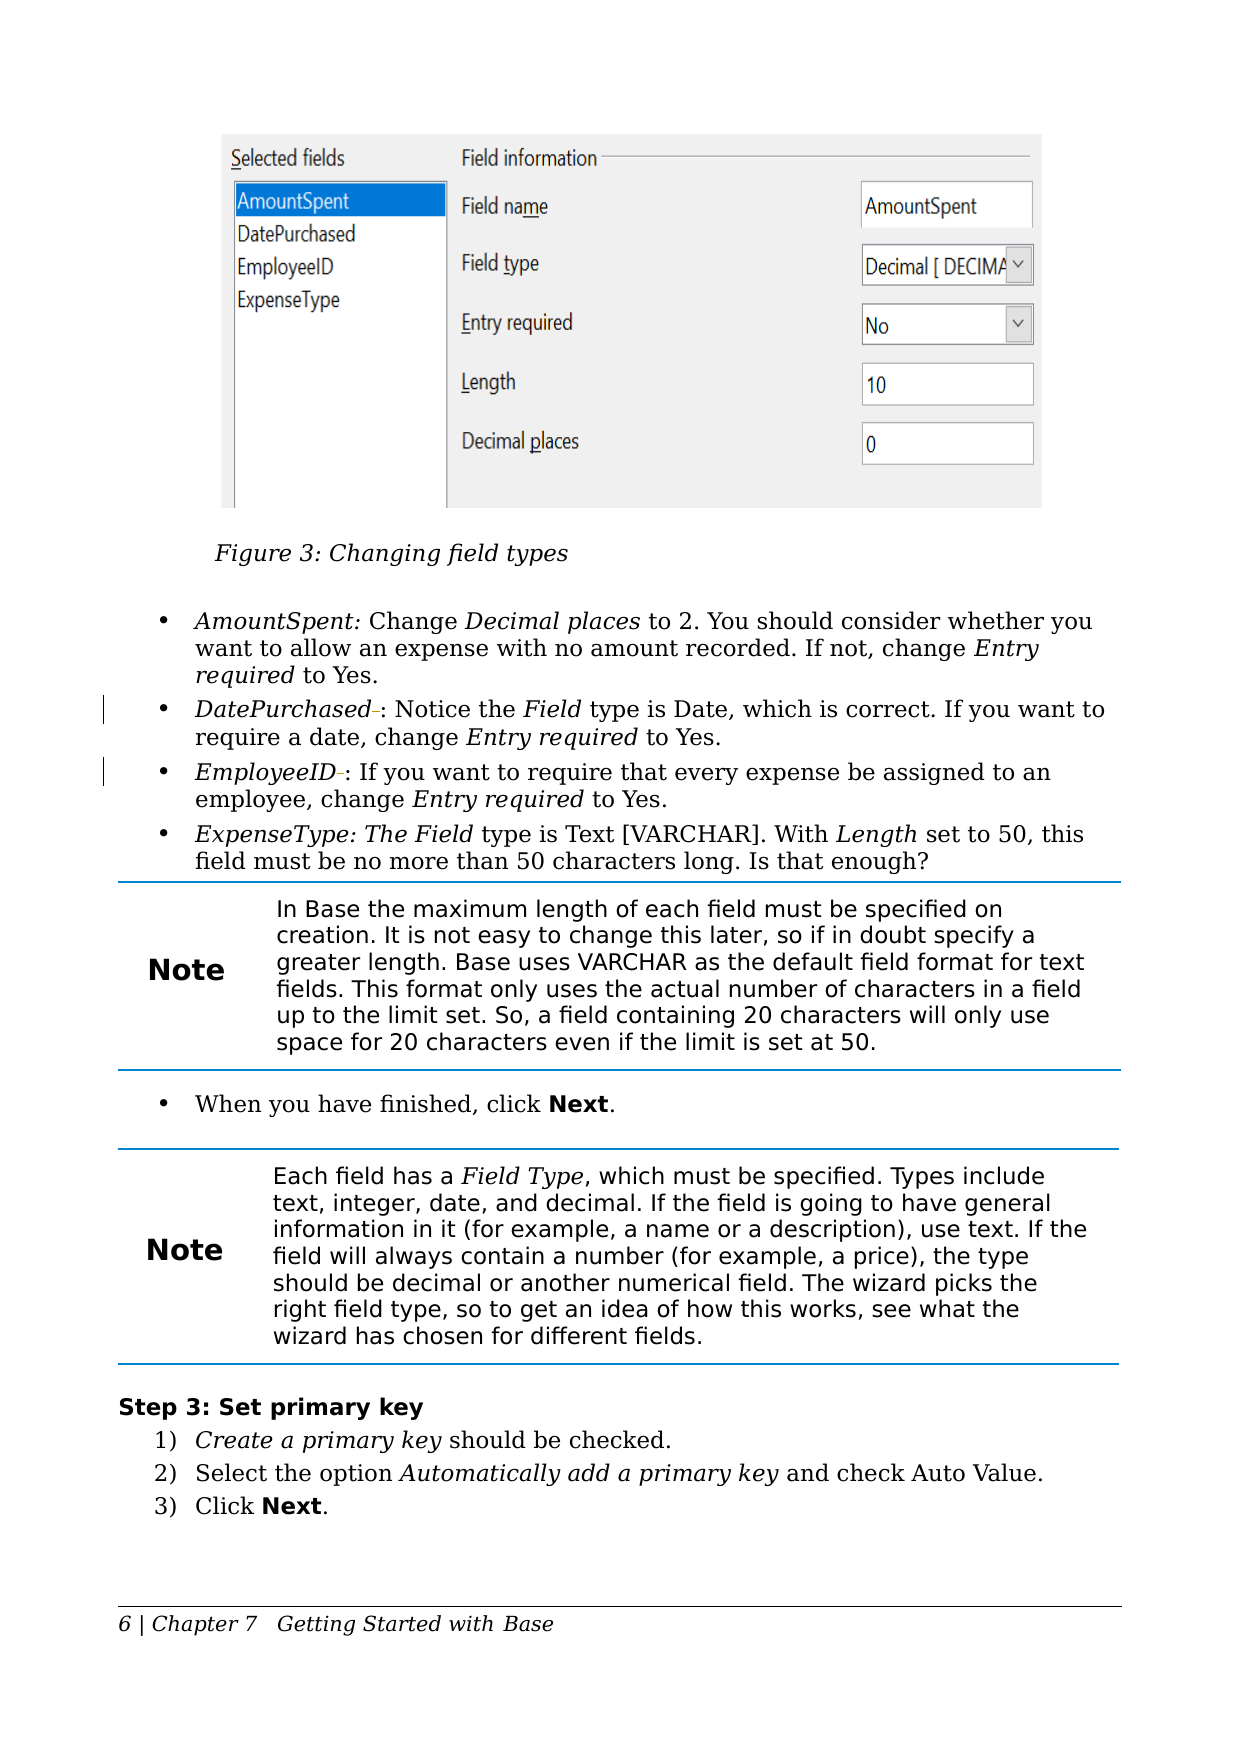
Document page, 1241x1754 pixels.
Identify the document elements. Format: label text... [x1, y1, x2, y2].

list When you have finished, click Next. [156, 1089, 1122, 1118]
table_header Note [118, 883, 255, 1069]
list Create a primary key should be checked. [177, 1428, 1122, 1454]
list EmployeeID: If you want to require that every expense be assigned to an employee, change Entry required to Yes. [156, 757, 1122, 813]
list Step 3: Set primary key [118, 1394, 1122, 1421]
table_header In Base the maximum length of each field must be specified on creation. It is not easy to change this later, so if in doubt specify a greater length. Base uses VARCHAR as the default field format for text fields. This format only uses the actual number of characters in a field up to the limit set. So, a field containing 20 characters will only use space for 20 characters even if the limit is set at 50. [255, 883, 1121, 1069]
list ExpenseType: The Field type is Text [VARCHAR]. With Length set to 50, this field must be no more than 50 characters long. Is that enough? [156, 819, 1122, 875]
picture [221, 134, 1042, 508]
list AmountSpent: Change Decimal places to 2. You should consider whether you want to allow an expense with no amount recorded. If not, change Entry required to Yes. [156, 606, 1122, 688]
text Figure 3: Changing field types [215, 540, 1034, 567]
table_header Each field has a Field Type, which must be specified. Types include text, integer, date, and decimal. If the field is going to have general information in it (for example, a name or a description), use text. If the field will always contain a number (for example, a price), the type should be decimal or another numerical field. The wizard picks the right field type, so to get an idea of how this works, see what the wizard has chosen for different fields. [251, 1150, 1119, 1363]
table_header Note [118, 1150, 251, 1363]
list DatePurchased: Notice the Field type is Date, which is correct. If you want to require a date, change Entry required to Yes. [156, 695, 1122, 751]
list Click Next. [177, 1493, 1122, 1520]
list Select the option Automatically add a primary key and check Auto Value. [177, 1461, 1122, 1487]
